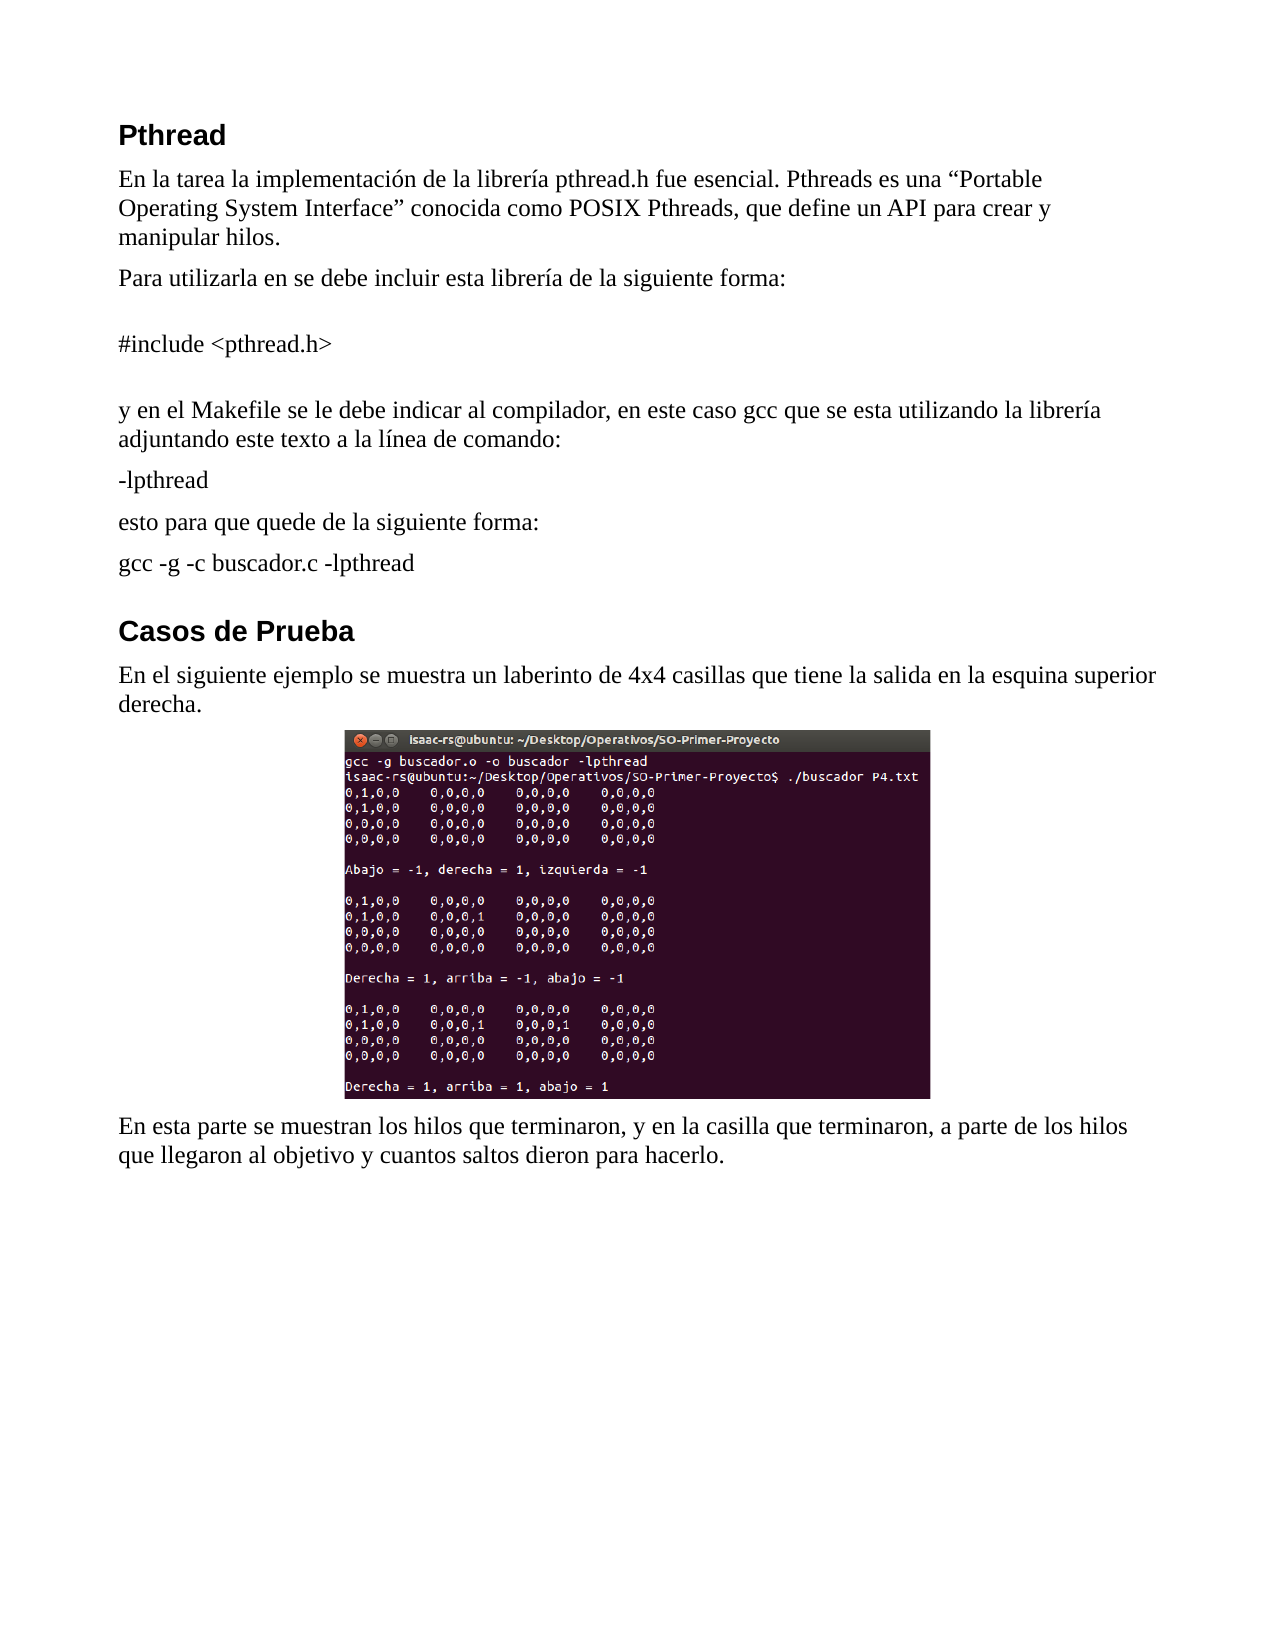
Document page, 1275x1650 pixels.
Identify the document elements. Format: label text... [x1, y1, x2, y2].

subtitle y en el Makefile se le debe indicar al compilador, en este caso gcc que se esta utilizando la librería adjuntando este texto a la línea de comando: [118, 395, 1157, 453]
text -lpthread [118, 465, 1157, 494]
text esto para que quede de la siguiente forma: [118, 507, 1157, 535]
text En el siguiente ejemplo se muestra un laberinto de 4x4 casillas que tiene la salida en la esquina superior derecha. [118, 660, 1157, 718]
text En esta parte se muestran los hilos que terminaron, y en la casilla que terminaron, a parte de los hilos que llegaron al objetivo y cuantos saltos dieron para hacerlo. [118, 1111, 1157, 1169]
text gcc -g -c buscador.c -lpthread [118, 548, 1157, 577]
text En la tarea la implementación de la librería pthread.h fue esencial. Pthreads es una “Portable Operating System Interface” conocida como POSIX Pthreads, que define un API para crear y manipular hilos. [118, 164, 1157, 250]
subtitle #include <pthread.h> [118, 329, 1157, 358]
text Para utilizarla en se debe incluir esta librería de la siguiente forma: [118, 263, 1157, 292]
subtitle Pthread [118, 118, 1157, 152]
subtitle Casos de Prueba [118, 614, 1157, 648]
